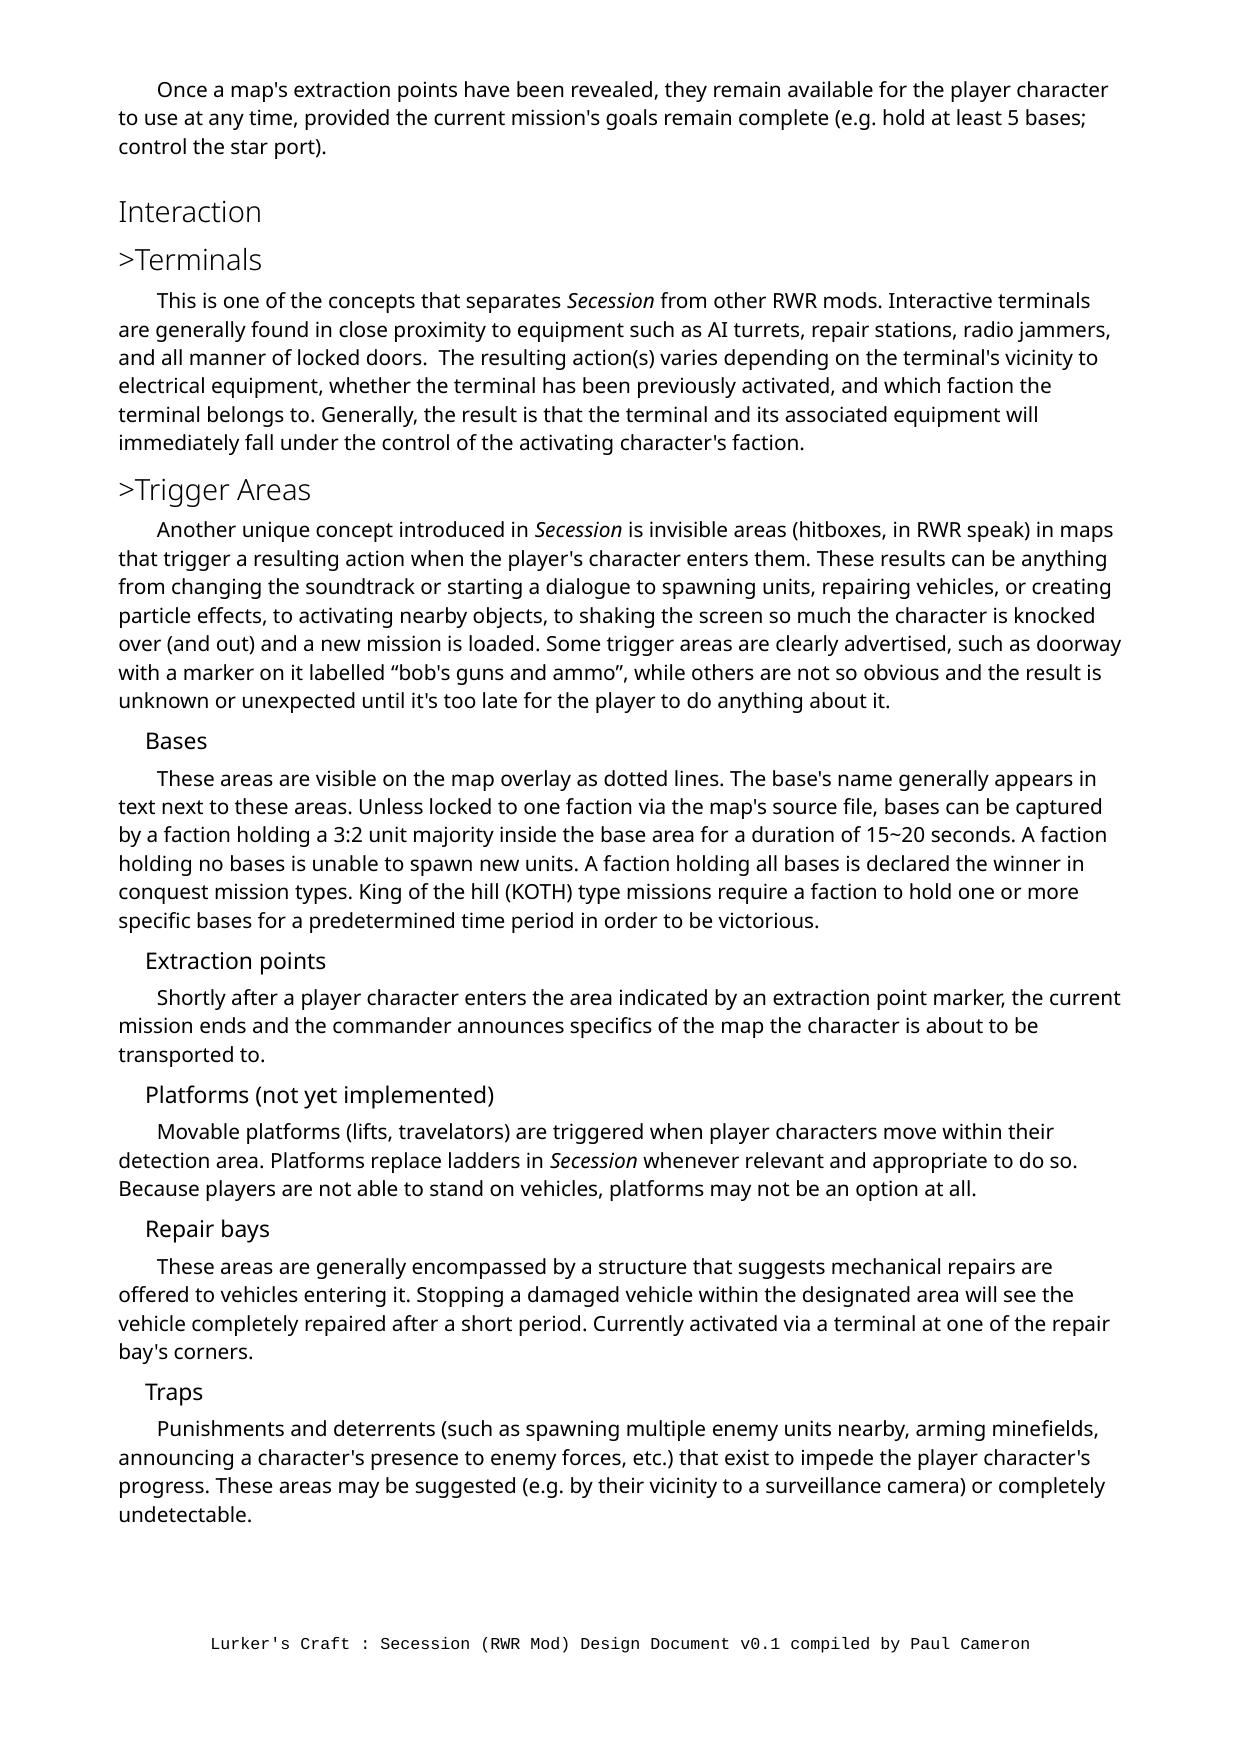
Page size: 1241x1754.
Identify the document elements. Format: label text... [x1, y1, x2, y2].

subtitle >Terminals [118, 239, 1122, 279]
text These areas are visible on the map overlay as dotted lines. The base's name generally appears in text next to these areas. Unless locked to one faction via the map's source file, bases can be captured by a faction holding a 3:2 unit majority inside the base area for a duration of 15~20 seconds. A faction holding no bases is unable to spawn new units. A faction holding all bases is declared the winner in conquest mission types. King of the hill (KOTH) type missions require a faction to hold one or more specific bases for a predetermined time period in order to be victorious. [118, 764, 1122, 934]
subtitle Traps [136, 1376, 1122, 1407]
subtitle Platforms (not yet implemented) [136, 1079, 1122, 1110]
text Shortly after a player character enters the area indicated by an extraction point marker, the current mission ends and the commander announces specifics of the map the character is about to be transported to. [118, 983, 1122, 1068]
text This is one of the concepts that separates Secession from other RWR mods. Interactive terminals are generally found in close proximity to equipment such as AI turrets, repair stations, radio jammers, and all manner of locked doors. The resulting action(s) varies depending on the terminal's vicinity to electrical equipment, whether the terminal has been previously activated, and which faction the terminal belongs to. Generally, the result is that the terminal and its associated equipment will immediately fall under the control of the activating character's faction. [118, 286, 1122, 457]
subtitle Bases [136, 725, 1122, 757]
text Movable platforms (lifts, travelators) are triggered when player characters move within their detection area. Platforms replace ladders in Secession whenever relevant and appropriate to do so. Because players are not able to stand on vehicles, platforms may not be an option at all. [118, 1117, 1122, 1203]
text These areas are generally encompassed by a structure that suggests mechanical repairs are offered to vehicles entering it. Stopping a damaged vehicle within the designated area will see the vehicle completely repaired after a short period. Currently activated via a terminal at one of the repair bay's corners. [118, 1252, 1122, 1366]
subtitle Interaction [118, 191, 1122, 231]
text Punishments and deterrents (such as spawning multiple enemy units nearby, arming minefields, announcing a character's presence to enemy forces, etc.) that exist to impede the player character's progress. These areas may be suggested (e.g. by their vicinity to a surveillance camera) or completely undetectable. [118, 1414, 1122, 1528]
text Once a map's extraction points have been revealed, they remain available for the player character to use at any time, provided the current mission's goals remain complete (e.g. hold at least 5 bases; control the star port). [118, 75, 1122, 160]
subtitle >Trigger Areas [118, 469, 1122, 508]
text Another unique concept introduced in Secession is invisible areas (hitboxes, in RWR speak) in maps that trigger a resulting action when the player's character enters them. These results can be anything from changing the soundtrack or starting a dialogue to spawning units, repairing vehicles, or creating particle effects, to activating nearby objects, to shaking the screen so much the character is knocked over (and out) and a new mission is loaded. Some trigger areas are clearly advertised, such as doorway with a marker on it labelled “bob's guns and ammo”, while others are not so obvious and the result is unknown or unexpected until it's too late for the player to do anything about it. [118, 516, 1122, 715]
subtitle Extraction points [136, 945, 1122, 976]
subtitle Repair bays [136, 1213, 1122, 1245]
